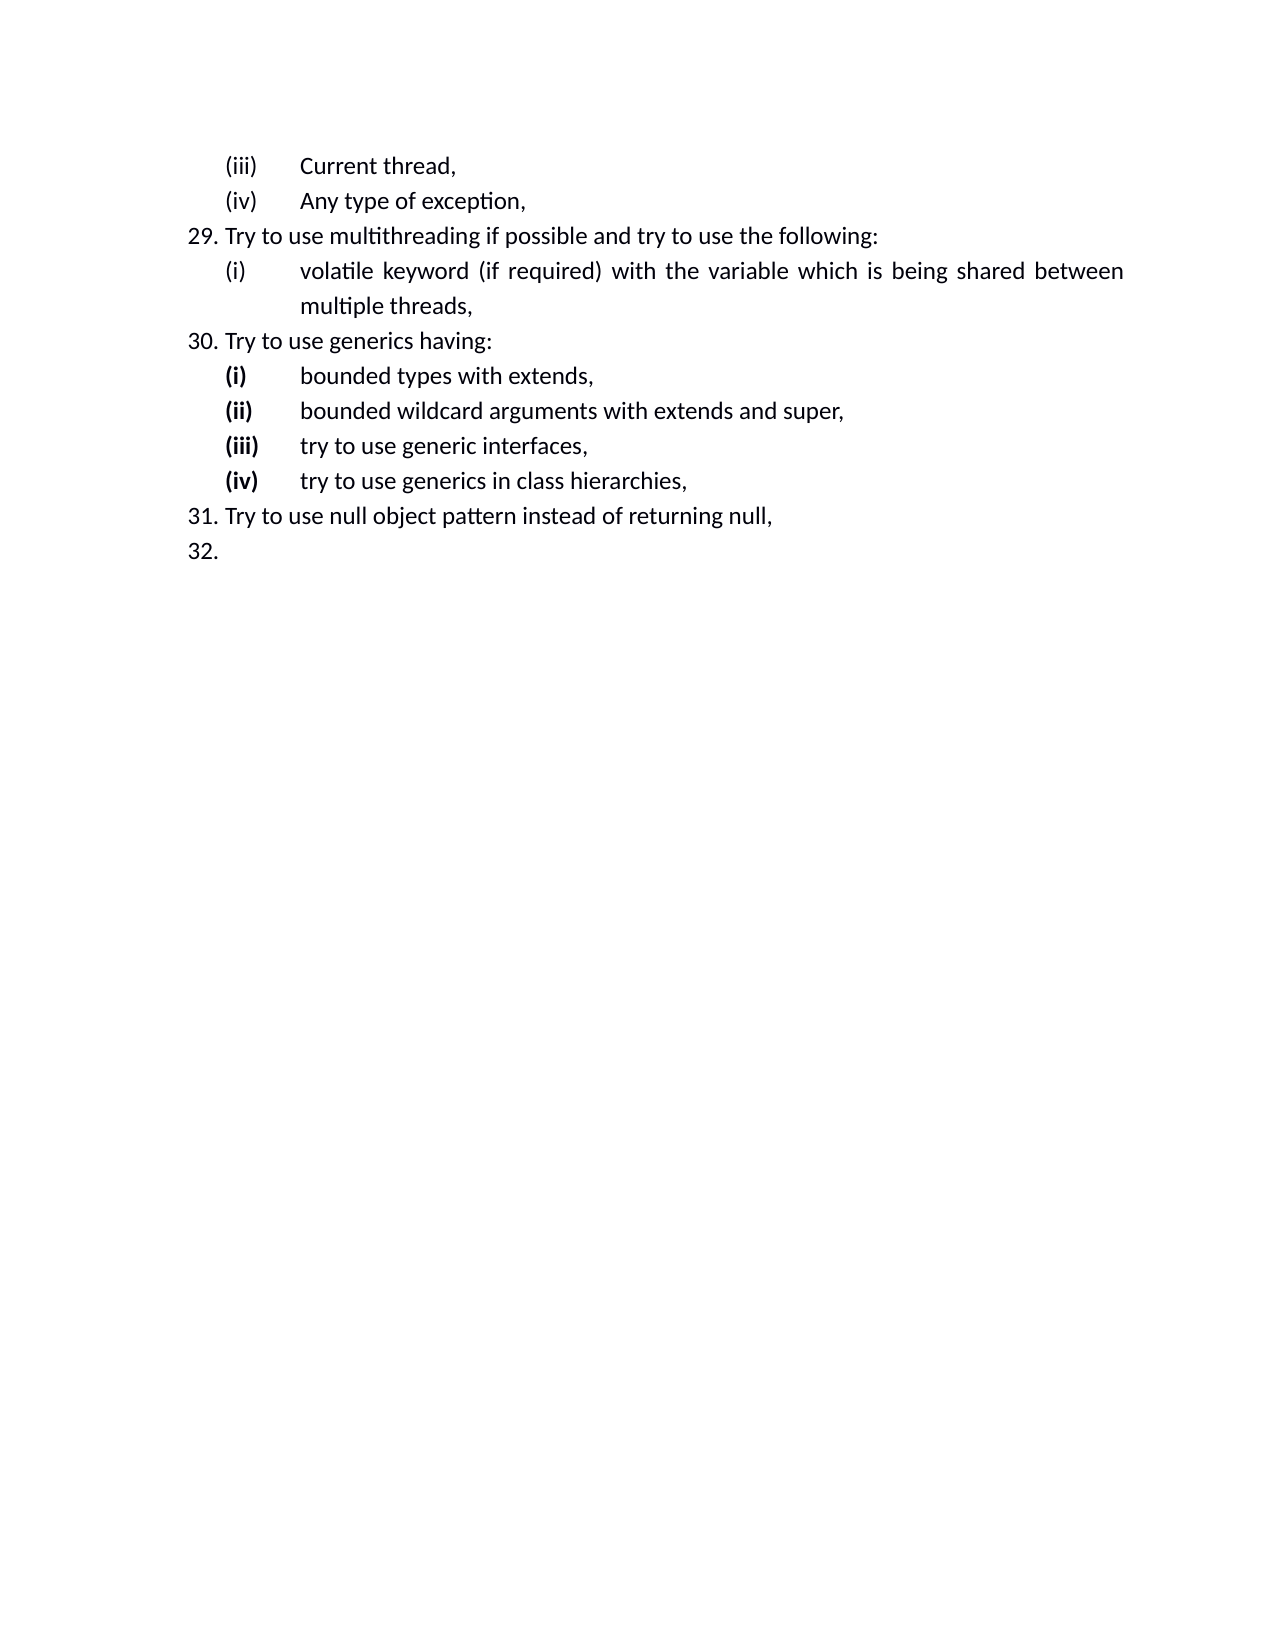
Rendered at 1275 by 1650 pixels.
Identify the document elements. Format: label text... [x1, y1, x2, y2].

list Try to use generics having: [187, 325, 1125, 356]
list volatile keyword (if required) with the variable which is being shared between multiple threads, [225, 255, 1125, 321]
list Any type of exception, [225, 185, 1125, 216]
list try to use generics in class hierarchies, [225, 465, 1125, 496]
list Try to use multithreading if possible and try to use the following: [187, 220, 1125, 251]
list try to use generic interfaces, [225, 430, 1125, 461]
list bounded types with extends, [225, 360, 1125, 391]
list bounded wildcard arguments with extends and super, [225, 395, 1125, 426]
list Try to use null object pattern instead of returning null, [187, 500, 1125, 531]
list Current thread, [225, 150, 1125, 181]
